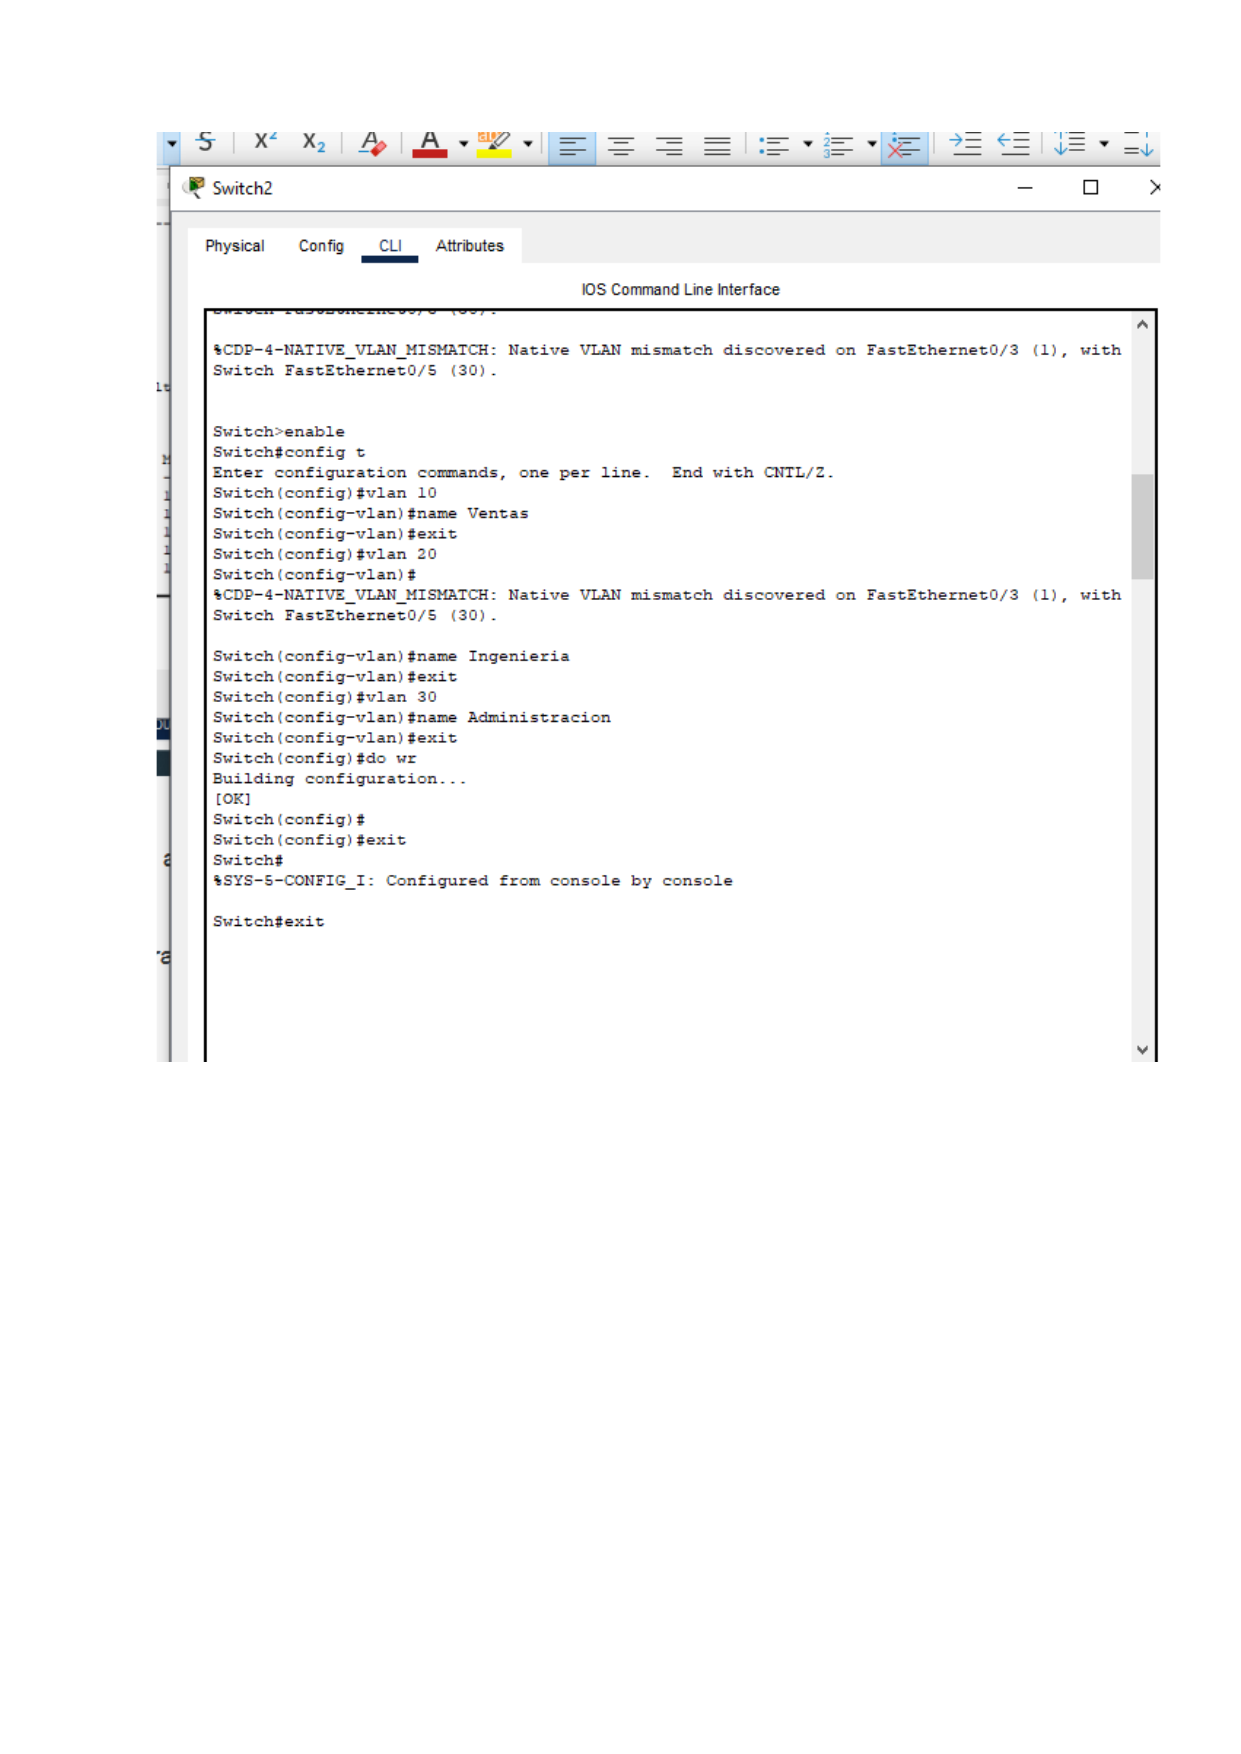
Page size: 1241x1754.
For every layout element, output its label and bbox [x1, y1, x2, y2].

picture [156, 132, 1161, 1062]
